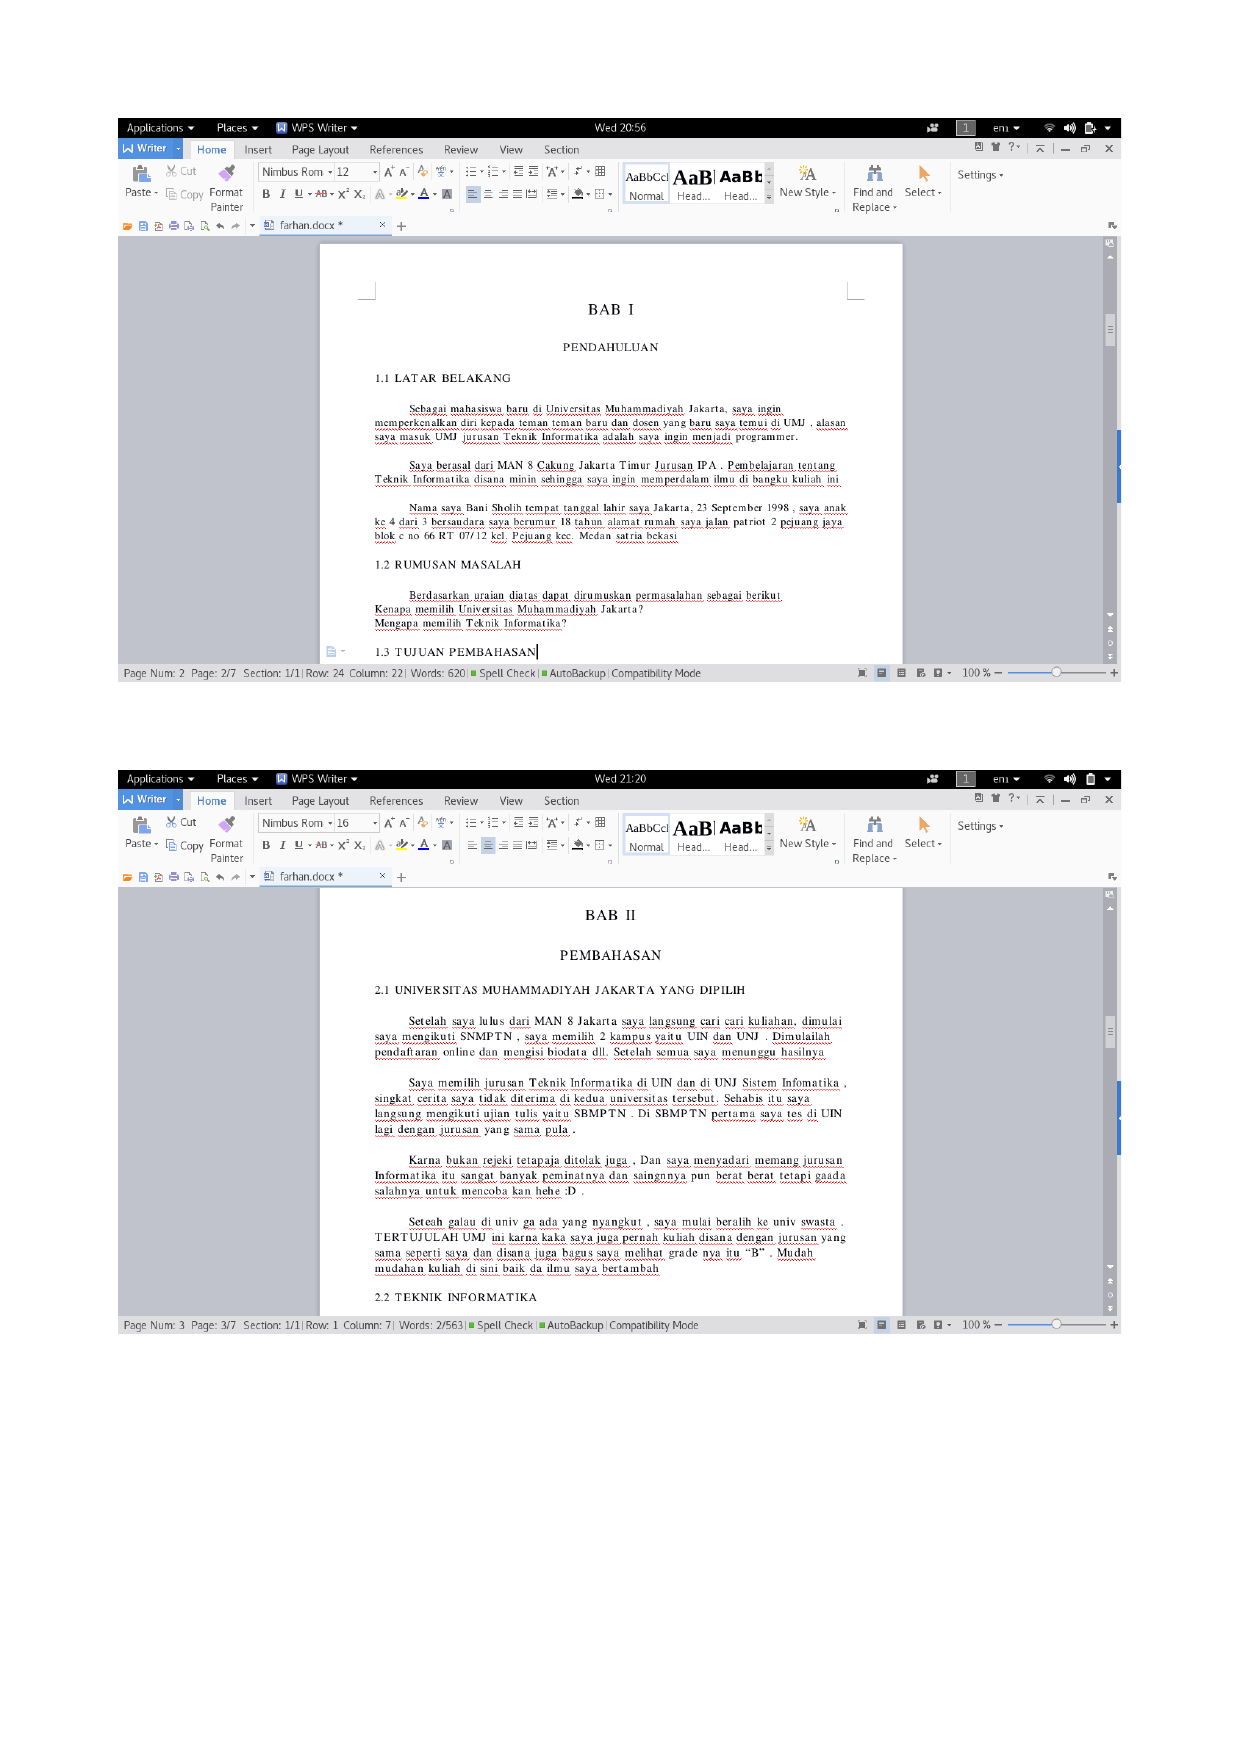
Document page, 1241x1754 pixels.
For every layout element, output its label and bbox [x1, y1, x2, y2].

picture [118, 118, 1122, 682]
picture [118, 770, 1122, 1334]
